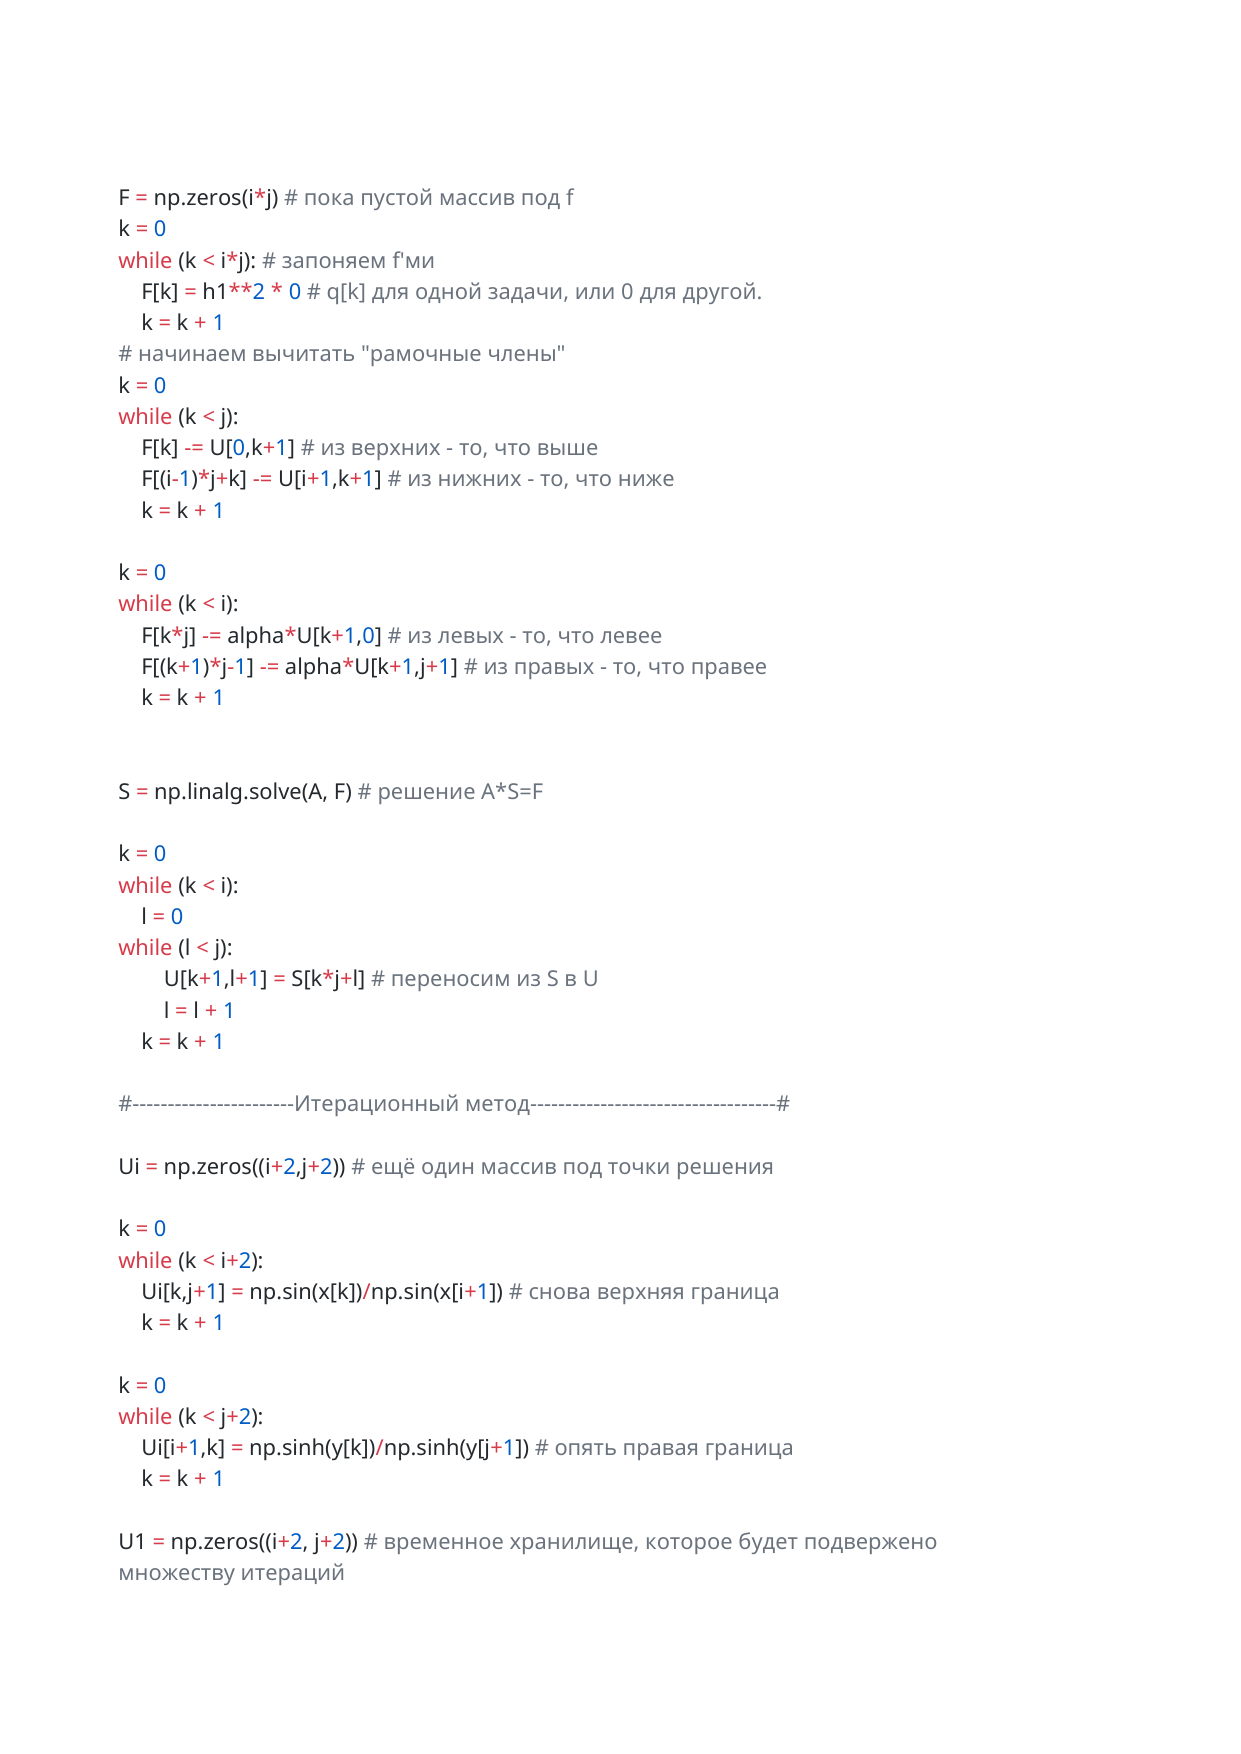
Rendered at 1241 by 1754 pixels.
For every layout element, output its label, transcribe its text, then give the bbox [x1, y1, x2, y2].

table_cell k = k + 1 [103, 306, 1066, 337]
table_cell U1 = np.zeros((i+2, j+2)) # временное хранилище, которое будет подвержено множеству итераций [103, 1524, 1066, 1587]
table_cell l = l + 1 [103, 993, 1066, 1024]
table_cell F[(i-1)*j+k] -= U[i+1,k+1] # из нижних - то, что ниже [103, 462, 1066, 493]
table_cell [103, 524, 1066, 556]
table_cell [103, 1056, 1066, 1087]
table_cell #-----------------------Итерационный метод-----------------------------------# [103, 1087, 1066, 1118]
table_cell [103, 1337, 1066, 1368]
table_cell # начинаем вычитать "рамочные члены" [103, 337, 1066, 368]
table_cell k = 0 [103, 1212, 1066, 1243]
table_cell while (k < i*j): # запоняем f'ми [103, 243, 1066, 274]
table_cell k = 0 [103, 368, 1066, 399]
table_cell k = 0 [103, 556, 1066, 587]
table_cell k = 0 [103, 837, 1066, 868]
table_cell k = 0 [103, 1368, 1066, 1399]
table_cell F[(k+1)*j-1] -= alpha*U[k+1,j+1] # из правых - то, что правее [103, 649, 1066, 681]
table_cell S = np.linalg.solve(A, F) # решение A*S=F [103, 743, 1066, 806]
table_cell [103, 806, 1066, 837]
table_cell k = k + 1 [103, 1024, 1066, 1056]
table_cell while (k < i): [103, 868, 1066, 899]
table_cell F[k*j] -= alpha*U[k+1,0] # из левых - то, что левее [103, 618, 1066, 649]
table_cell F = np.zeros(i*j) # пока пустой массив под f [103, 118, 1066, 212]
table_cell Ui[k,j+1] = np.sin(x[k])/np.sin(x[i+1]) # снова верхняя граница [103, 1274, 1066, 1306]
table_cell k = k + 1 [103, 681, 1066, 712]
table_cell k = 0 [103, 212, 1066, 243]
table_cell while (k < j): [103, 399, 1066, 431]
table_cell [103, 1118, 1066, 1149]
table_cell k = k + 1 [103, 493, 1066, 524]
table_cell while (l < j): [103, 931, 1066, 962]
table_cell F[k] = h1**2 * 0 # q[k] для одной задачи, или 0 для другой. [103, 274, 1066, 306]
table_cell [103, 1493, 1066, 1524]
table_cell while (k < i): [103, 587, 1066, 618]
table_cell [103, 712, 1066, 743]
table_cell l = 0 [103, 899, 1066, 931]
table_cell F[k] -= U[0,k+1] # из верхних - то, что выше [103, 431, 1066, 462]
table_cell [103, 1181, 1066, 1212]
table_cell k = k + 1 [103, 1306, 1066, 1337]
table_cell [103, 1587, 1066, 1618]
table_cell Ui[i+1,k] = np.sinh(y[k])/np.sinh(y[j+1]) # опять правая граница [103, 1431, 1066, 1462]
table_cell k = k + 1 [103, 1462, 1066, 1493]
table_cell Ui = np.zeros((i+2,j+2)) # ещё один массив под точки решения [103, 1149, 1066, 1181]
table_cell while (k < j+2): [103, 1399, 1066, 1431]
table_cell U[k+1,l+1] = S[k*j+l] # переносим из S в U [103, 962, 1066, 993]
table_cell while (k < i+2): [103, 1243, 1066, 1274]
